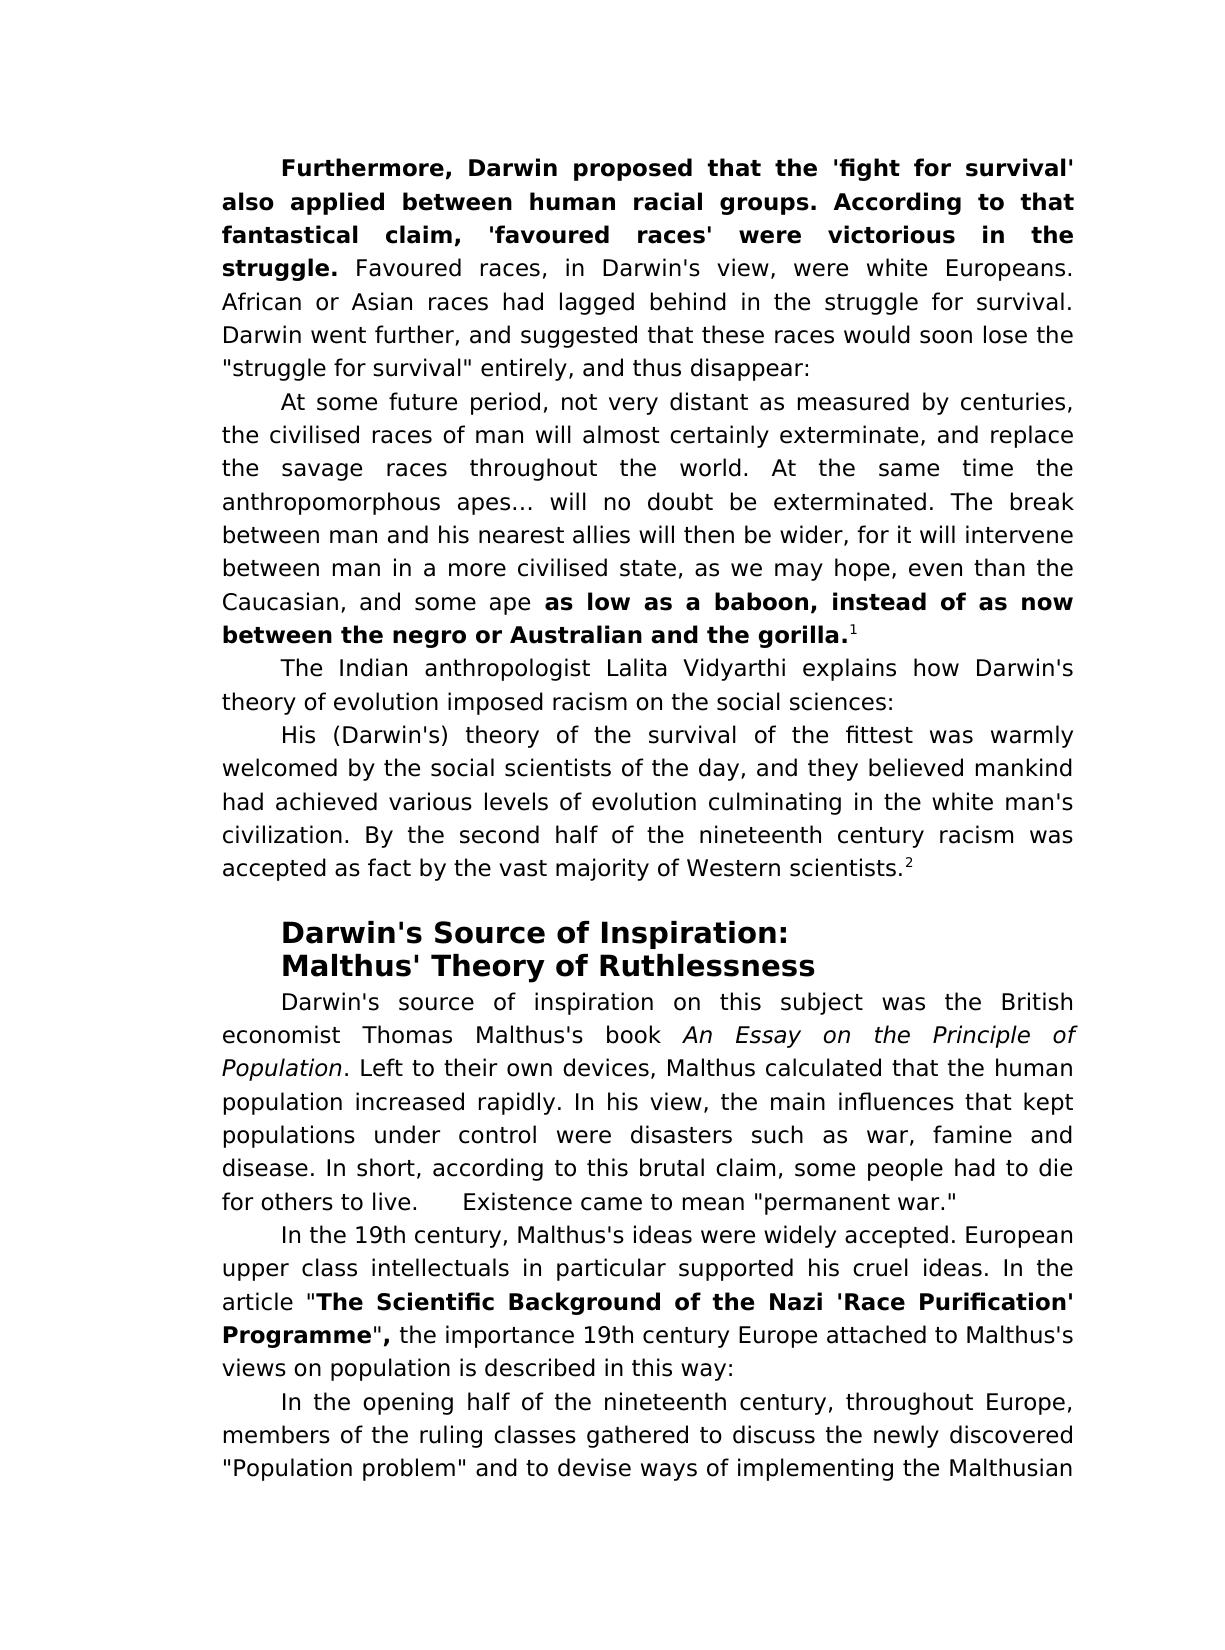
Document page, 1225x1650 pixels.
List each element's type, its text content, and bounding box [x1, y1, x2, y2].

text Furthermore, Darwin proposed that the 'fight for survival' also applied between human racial groups. According to that fantastical claim, 'favoured races' were victorious in the struggle. Favoured races, in Darwin's view, were white Europeans. African or Asian races had lagged behind in the struggle for survival. Darwin went further, and suggested that these races would soon lose the "struggle for survival" entirely, and thus disappear: [222, 150, 1075, 383]
text In the opening half of the nineteenth century, throughout Europe, members of the ruling classes gathered to discuss the newly discovered "Population problem" and to devise ways of implementing the Malthusian [222, 1383, 1075, 1483]
text The Indian anthropologist Lalita Vidyarthi explains how Darwin's theory of evolution imposed racism on the social sciences: [222, 650, 1075, 717]
text Darwin's source of inspiration on this subject was the British economist Thomas Malthus's book An Essay on the Principle of Population. Left to their own devices, Malthus calculated that the human population increased rapidly. In his view, the main influences that kept populations under control were disasters such as war, famine and disease. In short, according to this brutal claim, some people had to die for others to live. Existence came to mean "permanent war." [222, 983, 1075, 1217]
text His (Darwin's) theory of the survival of the fittest was warmly welcomed by the social scientists of the day, and they believed mankind had achieved various levels of evolution culminating in the white man's civilization. By the second half of the nineteenth century racism was accepted as fact by the vast majority of Western scientists.2 [222, 717, 1075, 883]
text Darwin's Source of Inspiration: [222, 917, 1075, 950]
text At some future period, not very distant as measured by centuries, the civilised races of man will almost certainly exterminate, and replace the savage races throughout the world. At the same time the anthropomorphous apes… will no doubt be exterminated. The break between man and his nearest allies will then be wider, for it will intervene between man in a more civilised state, as we may hope, even than the Caucasian, and some ape as low as a baboon, instead of as now between the negro or Australian and the gorilla.1 [222, 383, 1075, 650]
text Malthus' Theory of Ruthlessness [222, 950, 1075, 983]
text In the 19th century, Malthus's ideas were widely accepted. European upper class intellectuals in particular supported his cruel ideas. In the article "The Scientific Background of the Nazi 'Race Purification' Programme", the importance 19th century Europe attached to Malthus's views on population is described in this way: [222, 1217, 1075, 1383]
